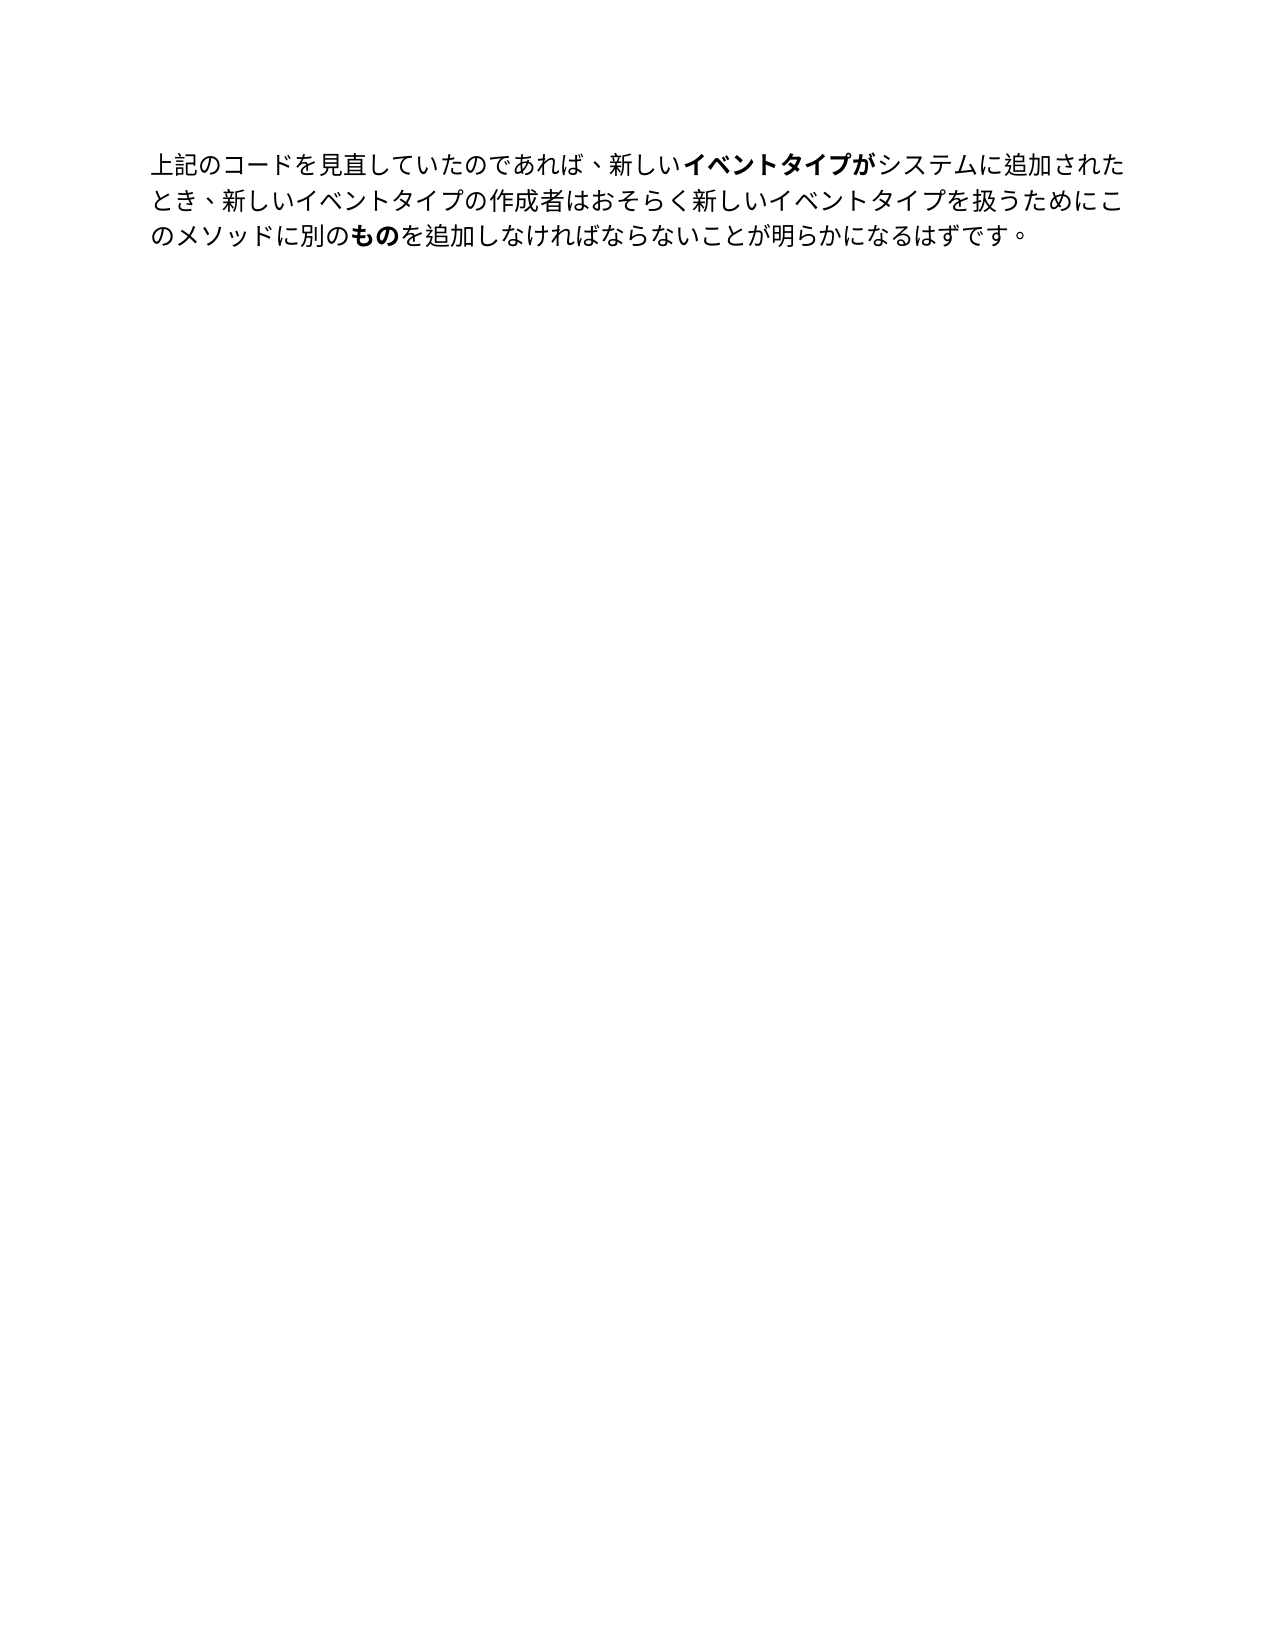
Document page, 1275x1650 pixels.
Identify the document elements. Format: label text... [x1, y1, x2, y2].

text 上記のコードを見直していたのであれば、新しいイベントタイプがシステムに追加されたとき、新しいイベントタイプの作成者はおそらく新しいイベントタイプを扱うためにこのメソッドに別のものを追加しなければならないことが明らかになるはずです。 [150, 147, 1125, 253]
